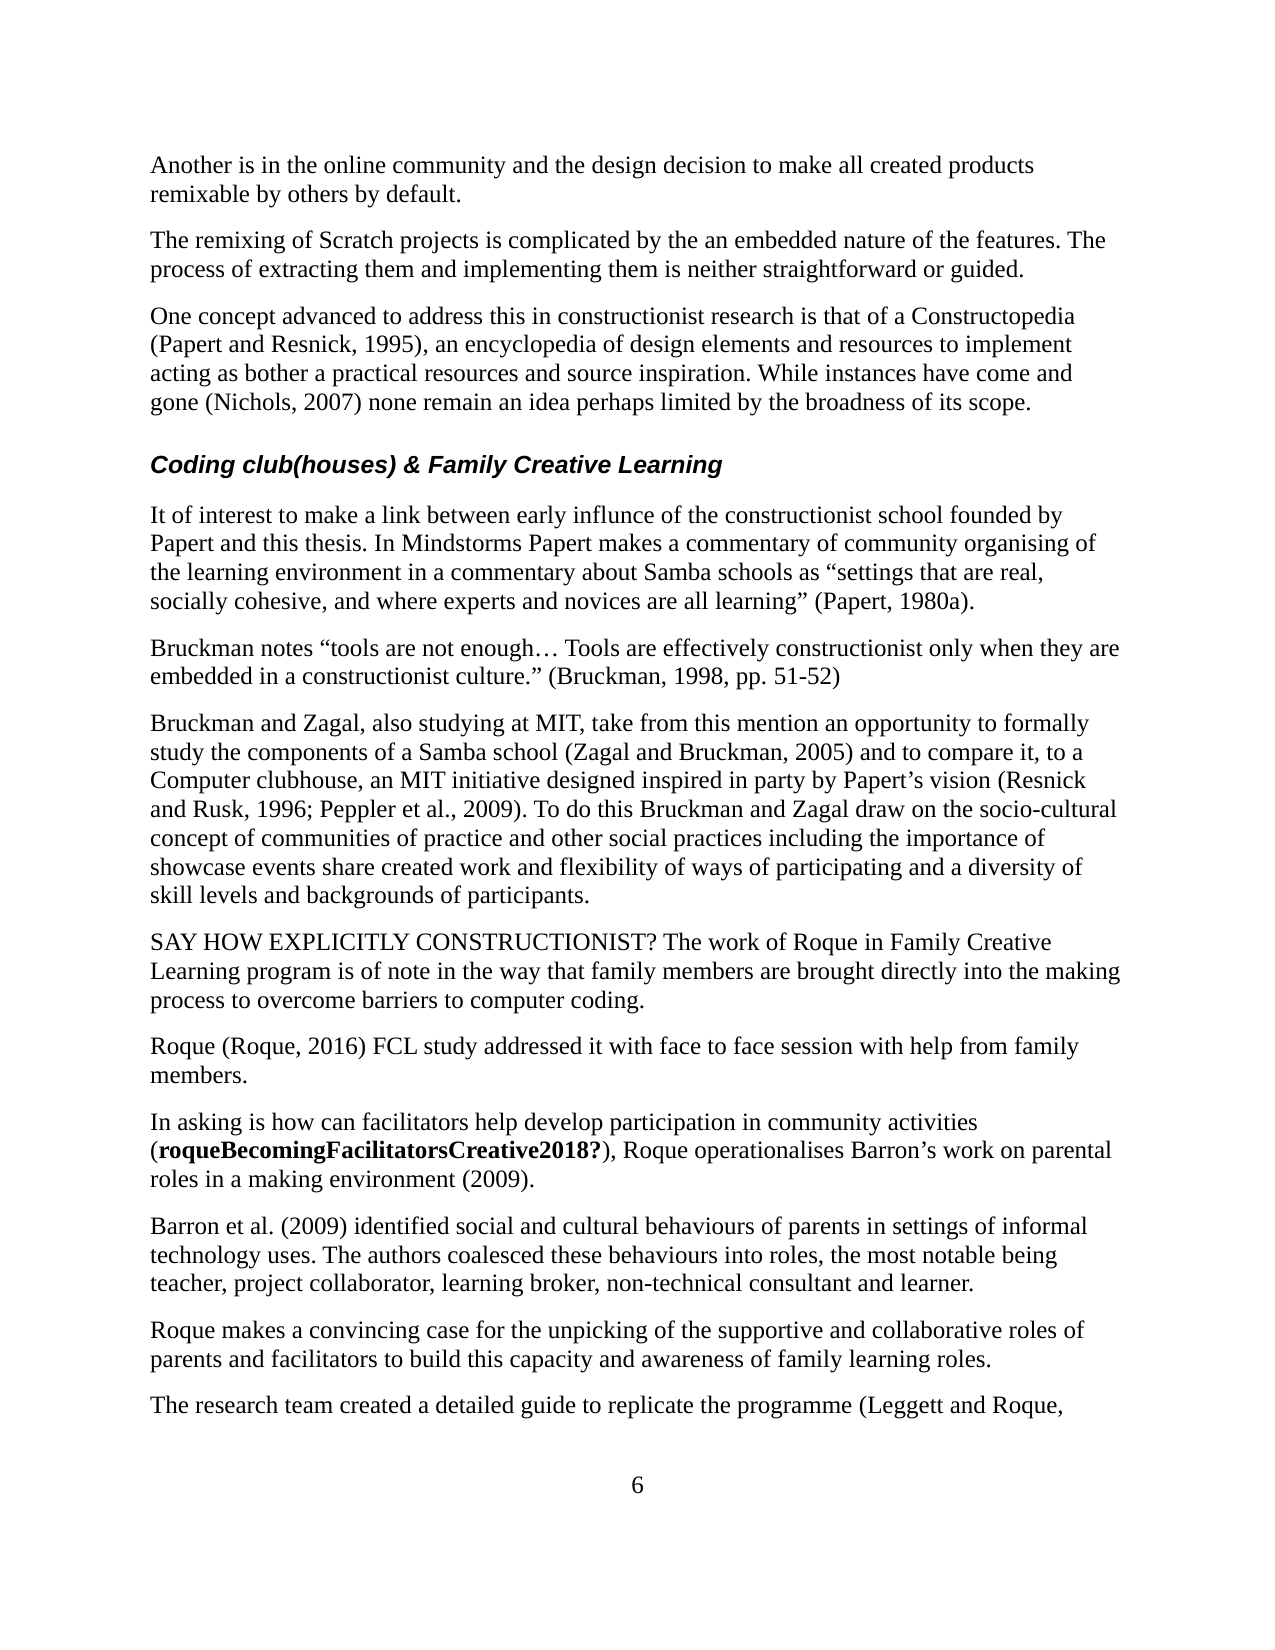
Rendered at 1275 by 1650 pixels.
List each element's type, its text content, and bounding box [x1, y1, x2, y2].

text Bruckman and Zagal, also studying at MIT, take from this mention an opportunity to formally study the components of a Samba school (Zagal and Bruckman, 2005) and to compare it, to a Computer clubhouse, an MIT initiative designed inspired in party by Papert’s vision (Resnick and Rusk, 1996; Peppler et al., 2009). To do this Bruckman and Zagal draw on the socio-cultural concept of communities of practice and other social practices including the importance of showcase events share created work and flexibility of ways of participating and a diversity of skill levels and backgrounds of participants. [150, 708, 1125, 909]
text It of interest to make a link between early influnce of the constructionist school founded by Papert and this thesis. In Mindstorms Papert makes a commentary of community organising of the learning environment in a commentary about Samba schools as “settings that are real, socially cohesive, and where experts and novices are all learning” (Papert, 1980a). [150, 500, 1125, 615]
text One concept advanced to address this in constructionist research is that of a Constructopedia (Papert and Resnick, 1995), an encyclopedia of design elements and resources to implement acting as bother a practical resources and source inspiration. While instances have come and gone (Nichols, 2007) none remain an idea perhaps limited by the broadness of its scope. [150, 301, 1125, 416]
text Roque makes a convincing case for the unpicking of the supportive and collaborative roles of parents and facilitators to build this capacity and awareness of family learning roles. [150, 1315, 1125, 1373]
text Roque (Roque, 2016) FCL study addressed it with face to face session with help from family members. [150, 1031, 1125, 1089]
text Another is in the online community and the design decision to make all created products remixable by others by default. [150, 150, 1125, 207]
text In asking is how can facilitators help develop participation in community activities (roqueBecomingFacilitatorsCreative2018?), Roque operationalises Barron’s work on parental roles in a making environment (2009). [150, 1107, 1125, 1193]
text Barron et al. (2009) identified social and cultural behaviours of parents in settings of informal technology uses. The authors coalesced these behaviours into roles, the most notable being teacher, project collaborator, learning broker, non-technical consultant and learner. [150, 1211, 1125, 1297]
text The research team created a detailed guide to replicate the programme (Leggett and Roque, [150, 1391, 1125, 1419]
subtitle Coding club(houses) & Family Creative Learning [150, 450, 1125, 478]
text Bruckman notes “tools are not enough… Tools are effectively constructionist only when they are embedded in a constructionist culture.” (Bruckman, 1998, pp. 51-52) [150, 633, 1125, 690]
text SAY HOW EXPLICITLY CONSTRUCTIONIST? The work of Roque in Family Creative Learning program is of note in the way that family members are brought directly into the making process to overcome barriers to computer coding. [150, 927, 1125, 1013]
text The remixing of Scratch projects is complicated by the an embedded nature of the features. The process of extracting them and implementing them is neither straightforward or guided. [150, 225, 1125, 283]
